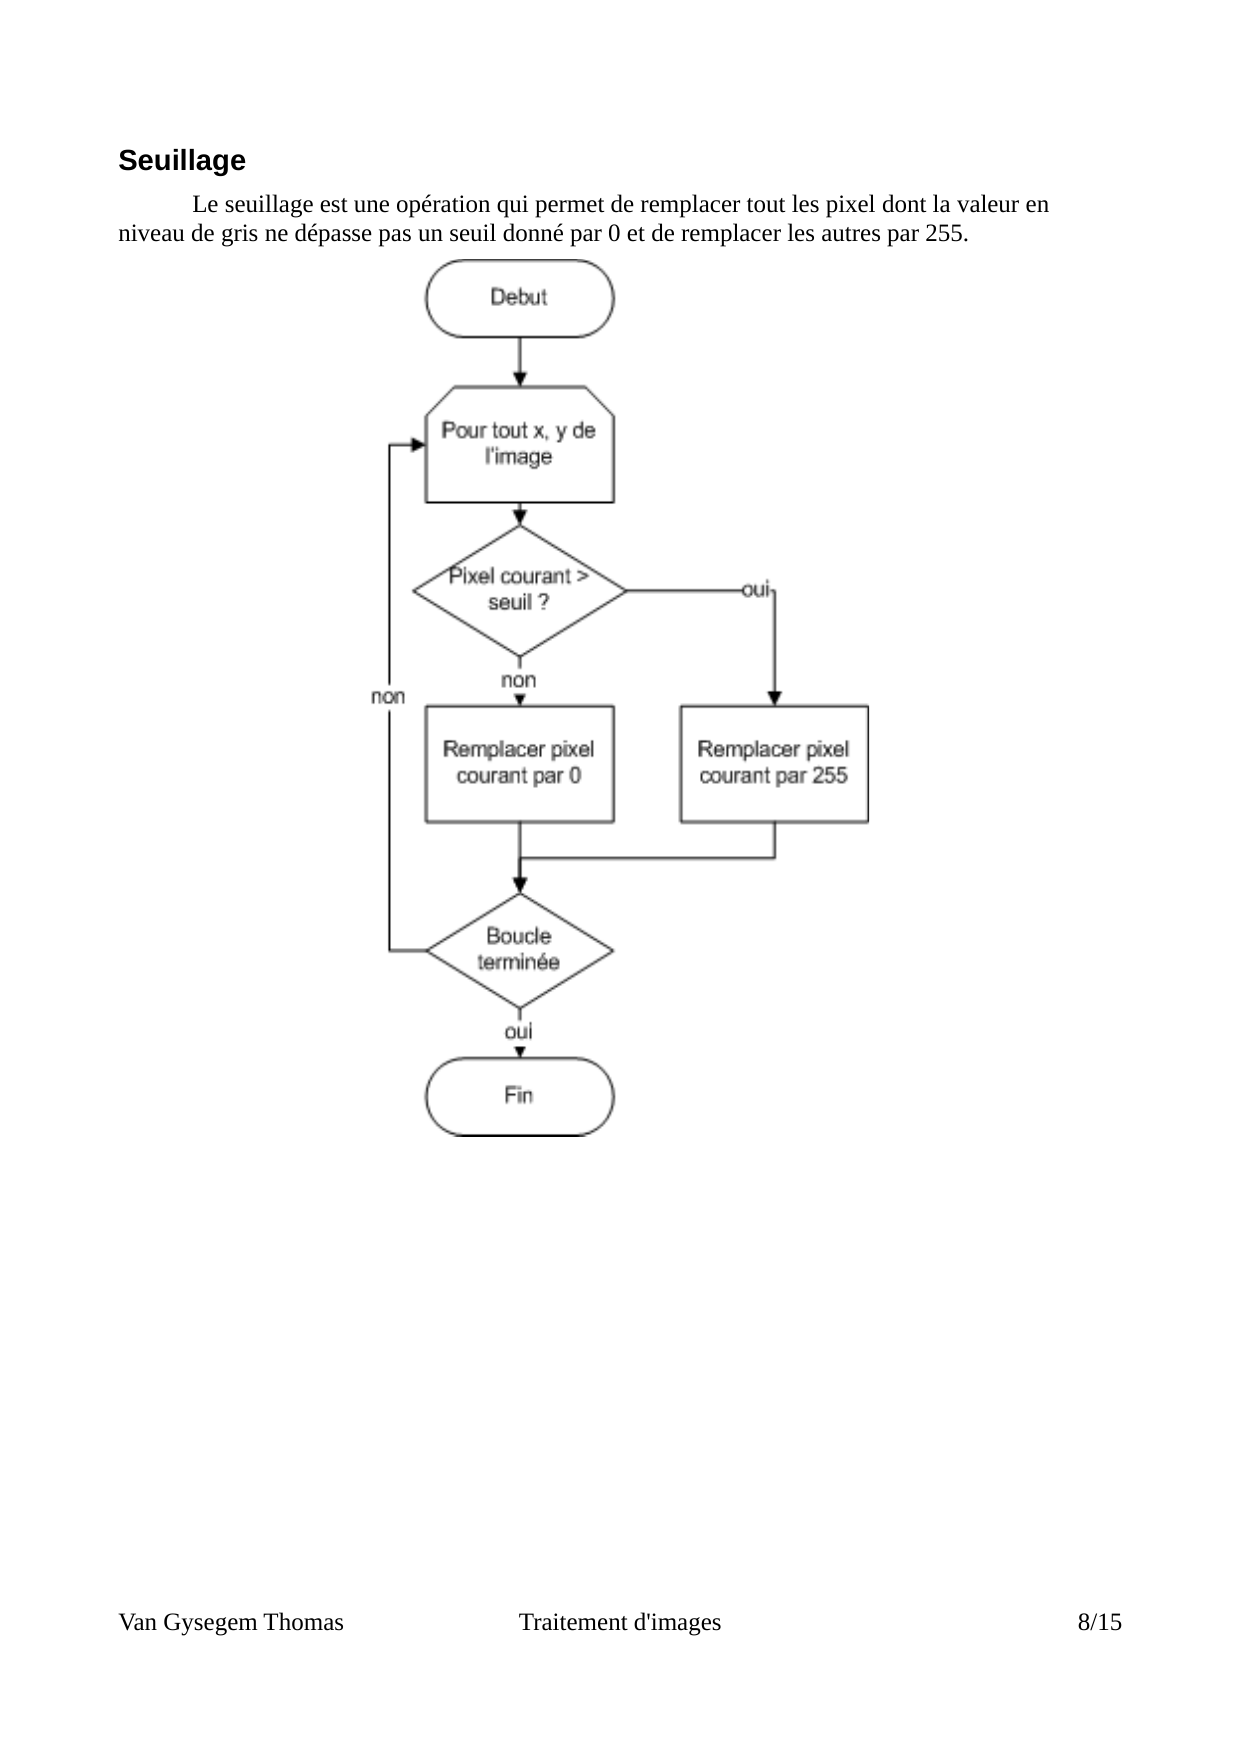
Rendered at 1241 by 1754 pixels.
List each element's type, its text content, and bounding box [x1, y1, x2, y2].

text Le seuillage est une opération qui permet de remplacer tout les pixel dont la valeur en niveau de gris ne dépasse pas un seuil donné par 0 et de remplacer les autres par 255. [118, 189, 1122, 247]
picture [371, 259, 870, 1137]
subtitle Seuillage [118, 143, 1122, 177]
